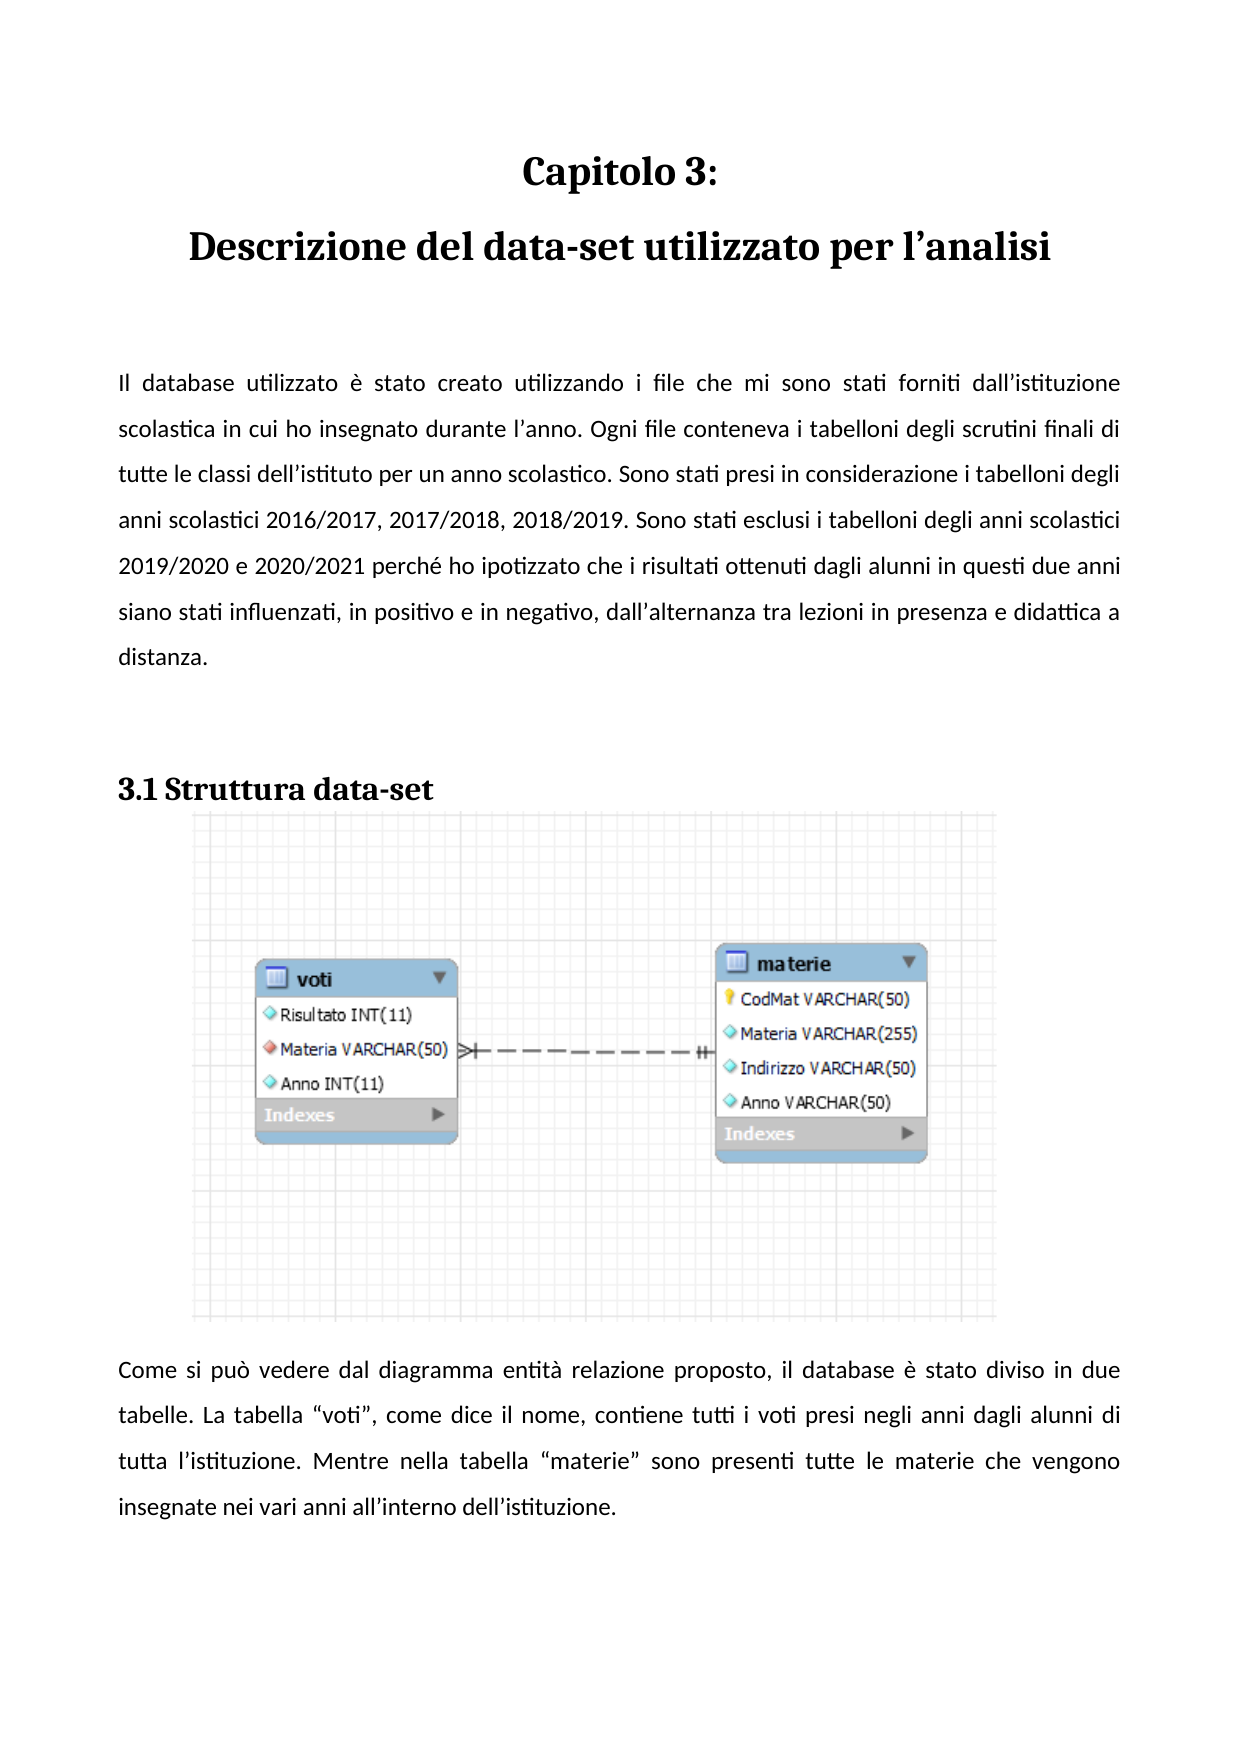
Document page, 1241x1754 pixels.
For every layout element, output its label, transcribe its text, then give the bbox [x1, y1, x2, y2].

subtitle Capitolo 3: [118, 148, 1122, 196]
subtitle 3.1 Struttura data-set [118, 770, 1122, 809]
text Come si può vedere dal diagramma entità relazione proposto, il database è stato diviso in due tabelle. La tabella “voti”, come dice il nome, contiene tutti i voti presi negli anni dagli alunni di tutta l’istituzione. Mentre nella tabella “materie” sono presenti tutte le materie che vengono insegnate nei vari anni all’interno dell’istituzione. [118, 1354, 1122, 1522]
text Il database utilizzato è stato creato utilizzando i file che mi sono stati forniti dall’istituzione scolastica in cui ho insegnato durante l’anno. Ogni file conteneva i tabelloni degli scrutini finali di tutte le classi dell’istituto per un anno scolastico. Sono stati presi in considerazione i tabelloni degli anni scolastici 2016/2017, 2017/2018, 2018/2019. Sono stati esclusi i tabelloni degli anni scolastici 2019/2020 e 2020/2021 perché ho ipotizzato che i risultati ottenuti dagli alunni in questi due anni siano stati influenzati, in positivo e in negativo, dall’alternanza tra lezioni in presenza e didattica a distanza. [118, 367, 1122, 672]
subtitle Descrizione del data-set utilizzato per l’analisi [118, 223, 1122, 271]
